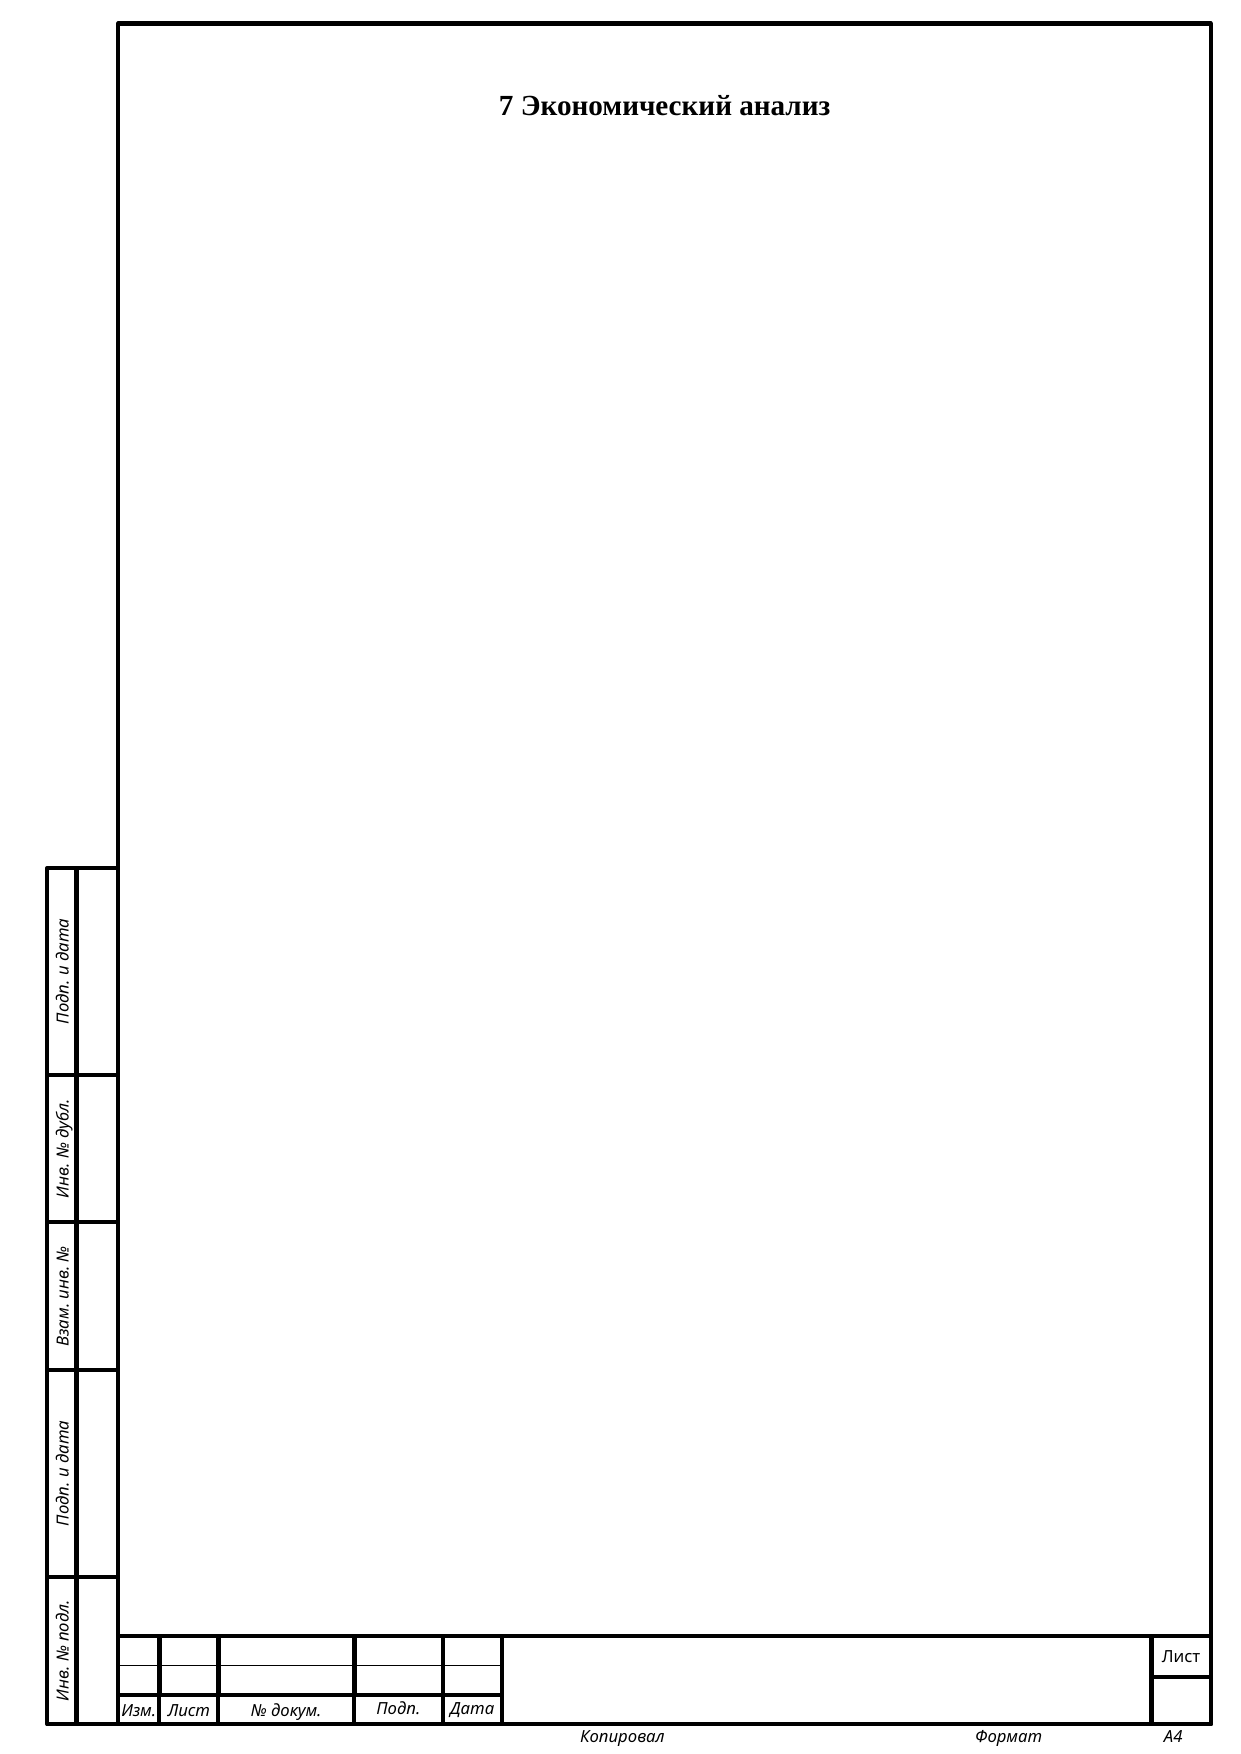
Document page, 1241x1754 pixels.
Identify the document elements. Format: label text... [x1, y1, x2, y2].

subtitle Экономический анализ [177, 88, 1152, 122]
